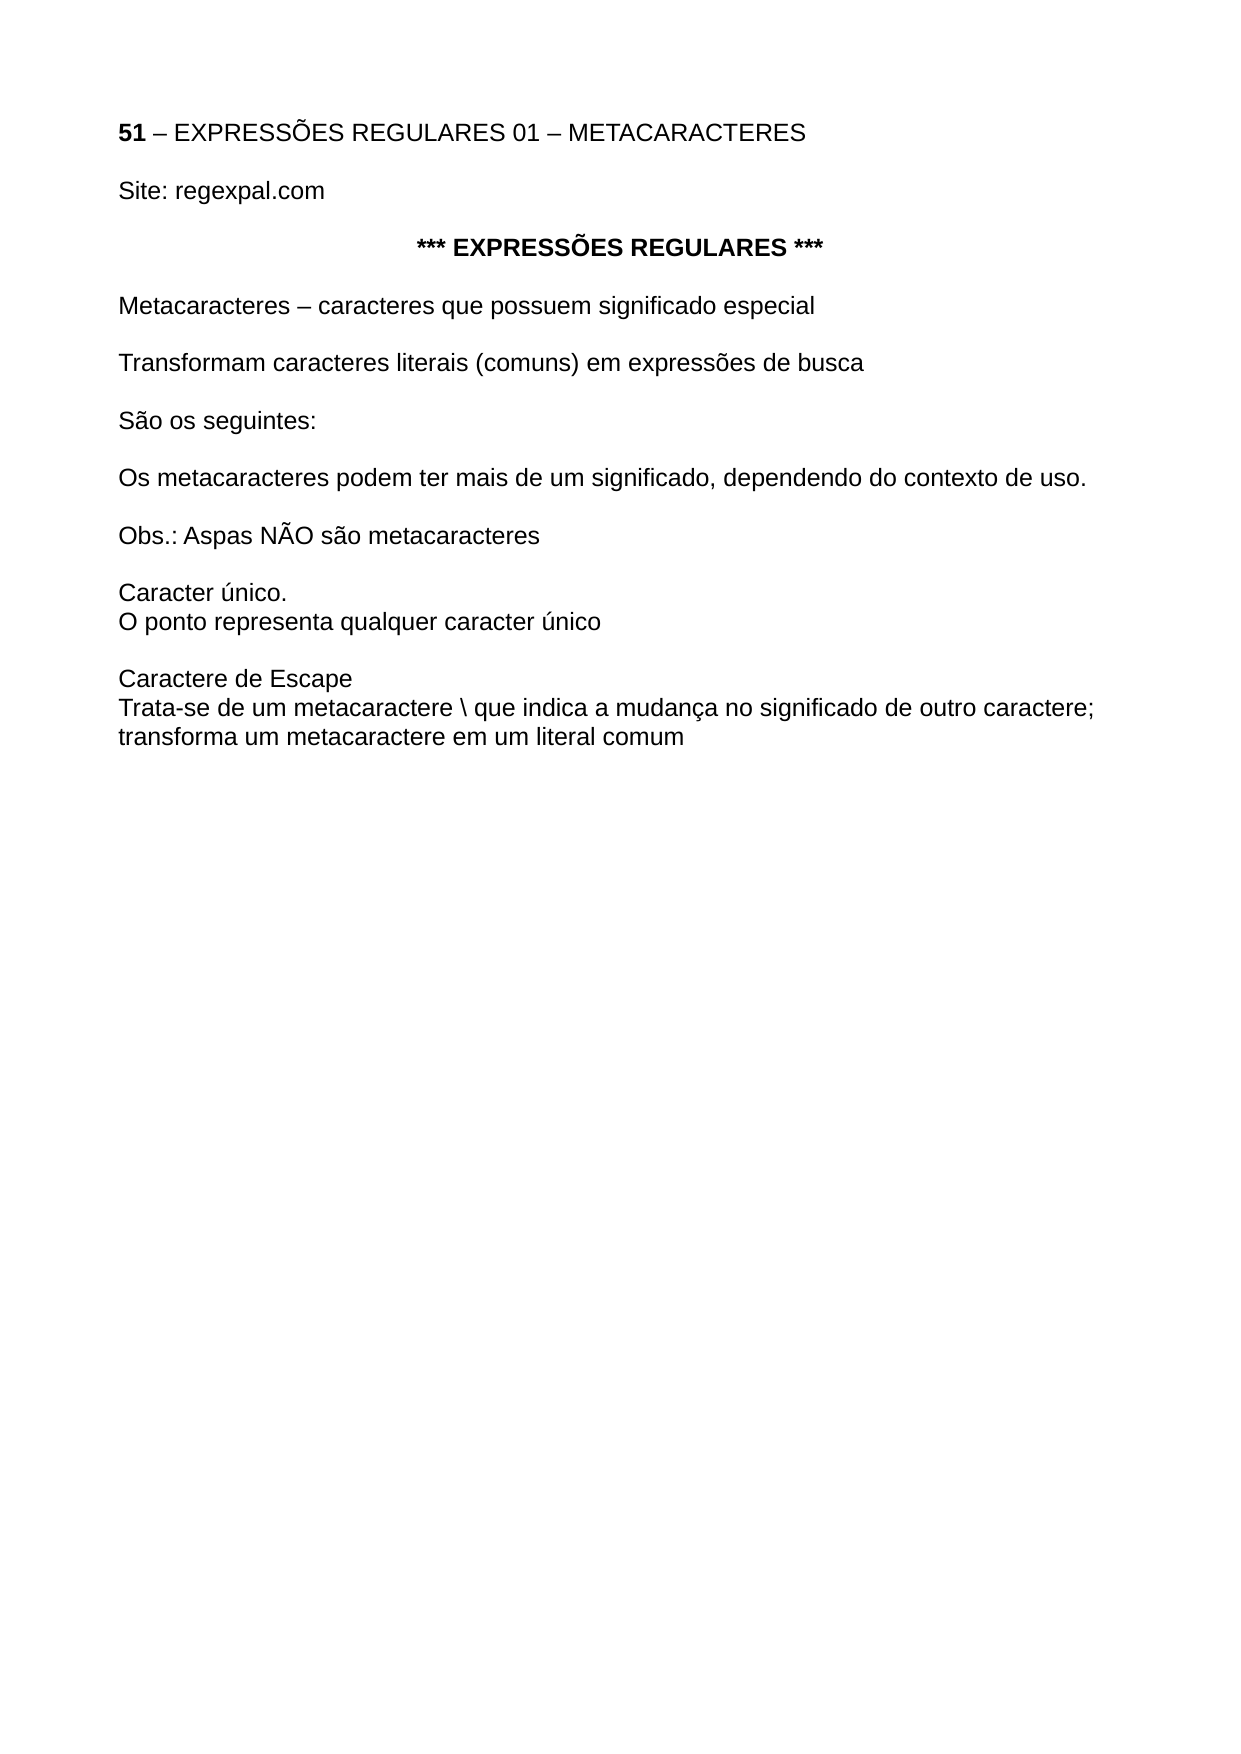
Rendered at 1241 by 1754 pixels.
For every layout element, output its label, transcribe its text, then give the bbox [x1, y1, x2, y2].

text *** EXPRESSÕES REGULARES *** [118, 233, 1122, 262]
text Transformam caracteres literais (comuns) em expressões de busca [118, 348, 1122, 377]
text Trata-se de um metacaractere \ que indica a mudança no significado de outro caractere; transforma um metacaractere em um literal comum [118, 693, 1122, 751]
text 51 – EXPRESSÕES REGULARES 01 – METACARACTERES [118, 118, 1122, 147]
text O ponto representa qualquer caracter único [118, 607, 1122, 636]
text Caracter único. [118, 578, 1122, 607]
text Obs.: Aspas NÃO são metacaracteres [118, 521, 1122, 549]
text Os metacaracteres podem ter mais de um significado, dependendo do contexto de uso. [118, 463, 1122, 492]
text Caractere de Escape [118, 664, 1122, 693]
text Metacaracteres – caracteres que possuem significado especial [118, 291, 1122, 319]
text Site: regexpal.com [118, 176, 1122, 204]
text São os seguintes: [118, 406, 1122, 434]
